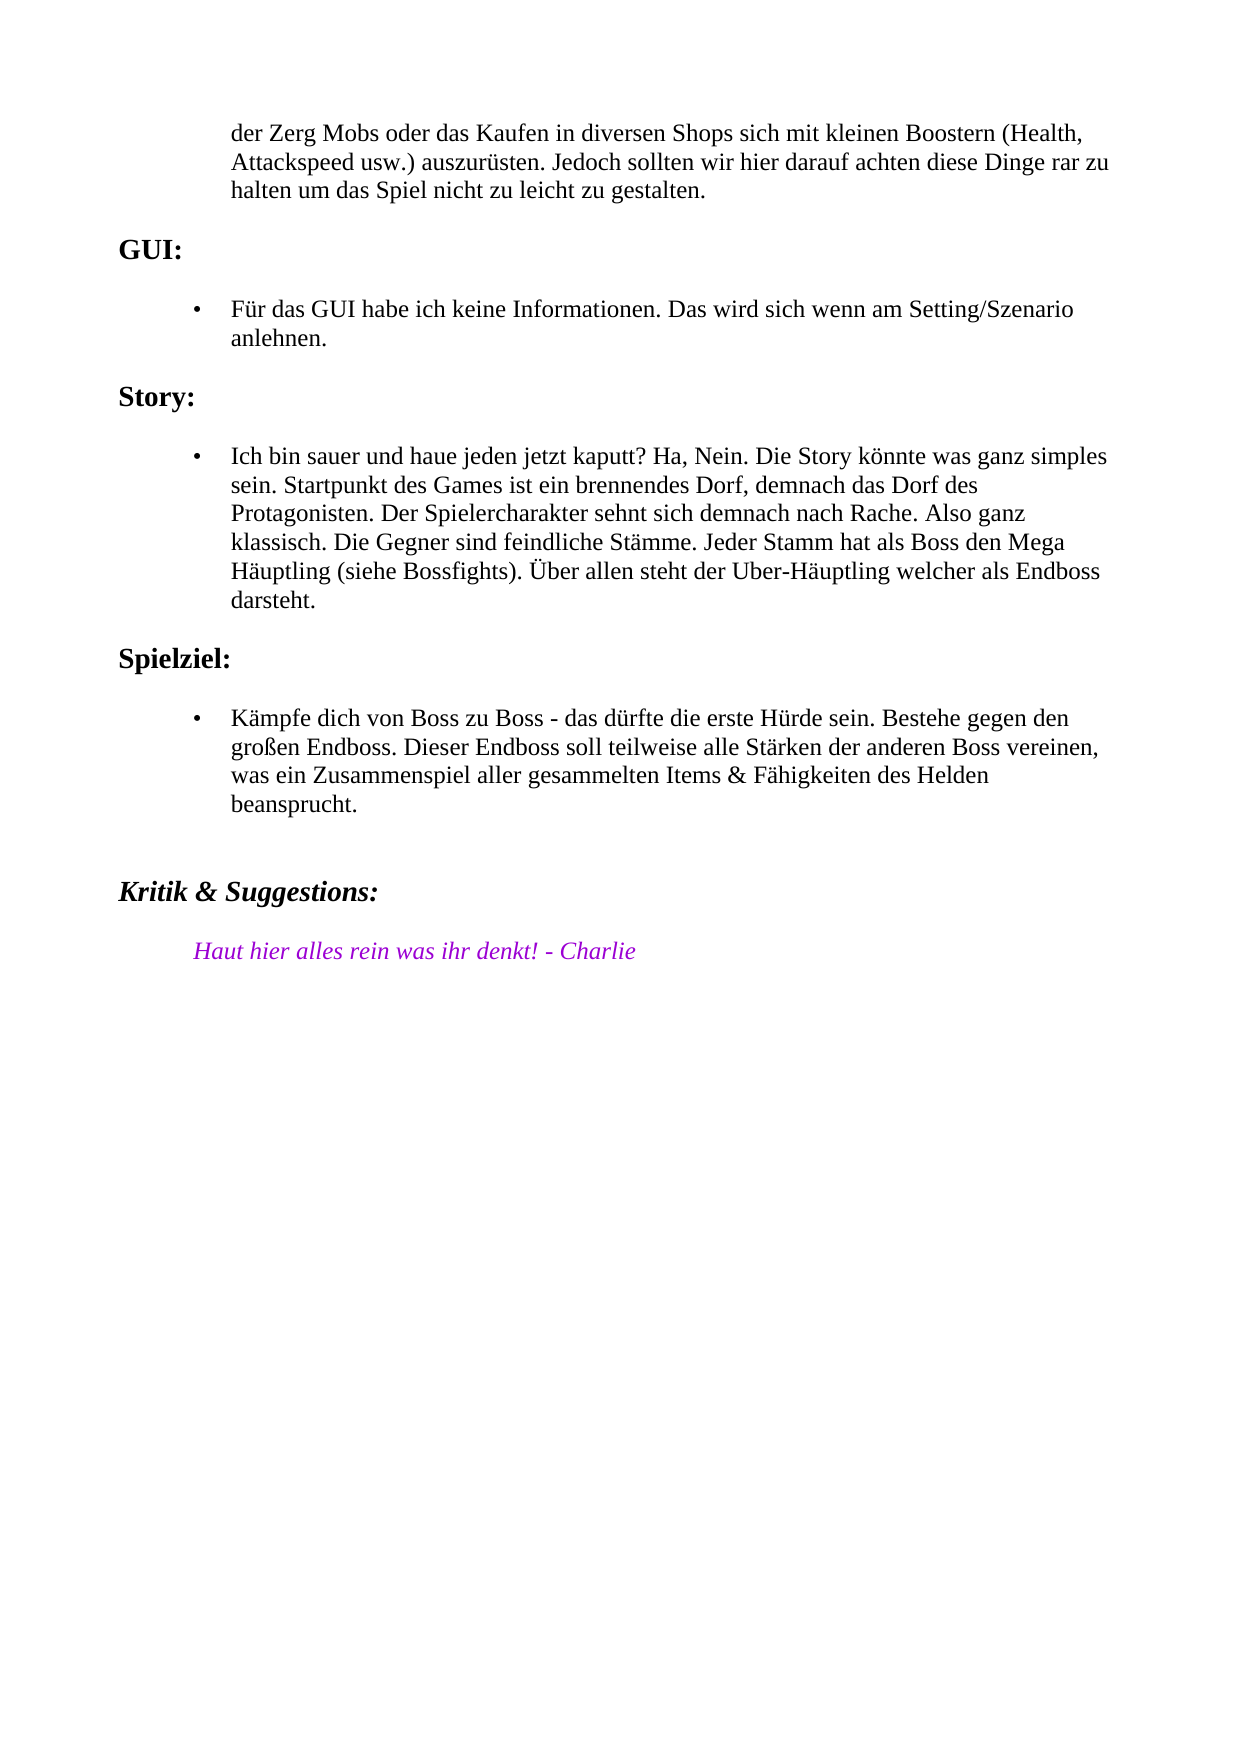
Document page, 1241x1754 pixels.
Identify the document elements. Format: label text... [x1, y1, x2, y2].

list der Zerg Mobs oder das Kaufen in diversen Shops sich mit kleinen Boostern (Health, Attackspeed usw.) auszurüsten. Jedoch sollten wir hier darauf achten diese Dinge rar zu halten um das Spiel nicht zu leicht zu gestalten. [193, 118, 1122, 204]
list Für das GUI habe ich keine Informationen. Das wird sich wenn am Setting/Szenario anlehnen. [193, 294, 1122, 351]
text Story: [118, 379, 1122, 413]
list Ich bin sauer und haue jeden jetzt kaputt? Ha, Nein. Die Story könnte was ganz simples sein. Startpunkt des Games ist ein brennendes Dorf, demnach das Dorf des Protagonisten. Der Spielercharakter sehnt sich demnach nach Rache. Also ganz klassisch. Die Gegner sind feindliche Stämme. Jeder Stamm hat als Boss den Mega Häuptling (siehe Bossfights). Über allen steht der Uber-Häuptling welcher als Endboss darsteht. [193, 441, 1122, 613]
text GUI: [118, 232, 1122, 266]
text Haut hier alles rein was ihr denkt! - Charlie [193, 936, 1122, 964]
text Kritik & Suggestions: [118, 874, 1122, 908]
list Kämpfe dich von Boss zu Boss - das dürfte die erste Hürde sein. Bestehe gegen den großen Endboss. Dieser Endboss soll teilweise alle Stärken der anderen Boss vereinen, was ein Zusammenspiel aller gesammelten Items & Fähigkeiten des Helden beansprucht. [193, 703, 1122, 818]
text Spielziel: [118, 642, 1122, 675]
